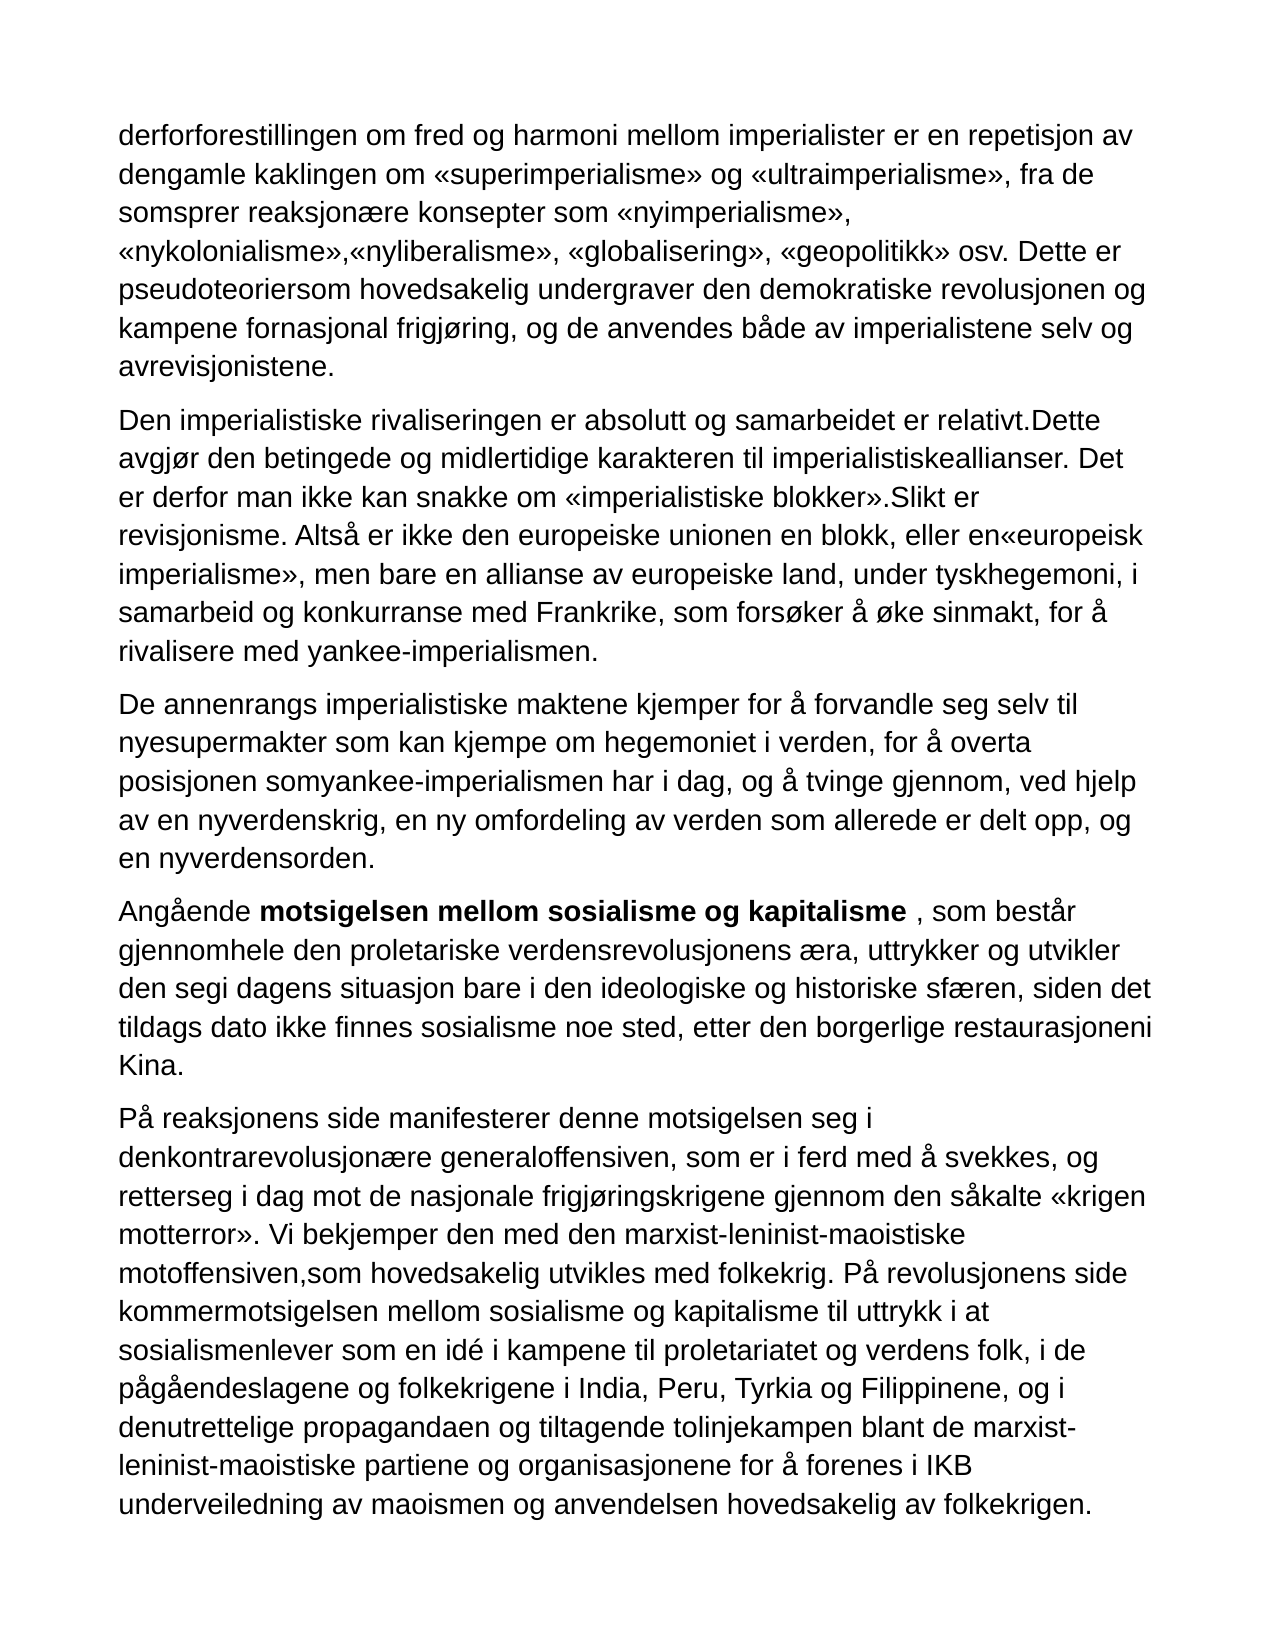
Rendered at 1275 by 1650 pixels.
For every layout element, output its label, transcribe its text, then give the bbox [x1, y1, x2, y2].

text De annenrangs imperialistiske maktene kjemper for å forvandle seg selv til nyesupermakter som kan kjempe om hegemoniet i verden, for å overta posisjonen somyankee-imperialismen har i dag, og å tvinge gjennom, ved hjelp av en nyverdenskrig, en ny omfordeling av verden som allerede er delt opp, og en nyverdensorden. [118, 687, 1157, 874]
text Den imperialistiske rivaliseringen er absolutt og samarbeidet er relativt.Dette avgjør den betingede og midlertidige karakteren til imperialistiskeallianser. Det er derfor man ikke kan snakke om «imperialistiske blokker».Slikt er revisjonisme. Altså er ikke den europeiske unionen en blokk, eller en«europeisk imperialisme», men bare en allianse av europeiske land, under tyskhegemoni, i samarbeid og konkurranse med Frankrike, som forsøker å øke sinmakt, for å rivalisere med yankee-imperialismen. [118, 402, 1157, 667]
text derforforestillingen om fred og harmoni mellom imperialister er en repetisjon av dengamle kaklingen om «superimperialisme» og «ultraimperialisme», fra de somsprer reaksjonære konsepter som «nyimperialisme», «nykolonialisme»,«nyliberalisme», «globalisering», «geopolitikk» osv. Dette er pseudoteoriersom hovedsakelig undergraver den demokratiske revolusjonen og kampene fornasjonal frigjøring, og de anvendes både av imperialistene selv og avrevisjonistene. [118, 118, 1157, 383]
text Angående motsigelsen mellom sosialisme og kapitalisme , som består gjennomhele den proletariske verdensrevolusjonens æra, uttrykker og utvikler den segi dagens situasjon bare i den ideologiske og historiske sfæren, siden det tildags dato ikke finnes sosialisme noe sted, etter den borgerlige restaurasjoneni Kina. [118, 894, 1157, 1082]
text På reaksjonens side manifesterer denne motsigelsen seg i denkontrarevolusjonære generaloffensiven, som er i ferd med å svekkes, og retterseg i dag mot de nasjonale frigjøringskrigene gjennom den såkalte «krigen motterror». Vi bekjemper den med den marxist-leninist-maoistiske motoffensiven,som hovedsakelig utvikles med folkekrig. På revolusjonens side kommermotsigelsen mellom sosialisme og kapitalisme til uttrykk i at sosialismenlever som en idé i kampene til proletariatet og verdens folk, i de pågåendeslagene og folkekrigene i India, Peru, Tyrkia og Filippinene, og i denutrettelige propagandaen og tiltagende tolinjekampen blant de marxist-leninist-maoistiske partiene og organisasjonene for å forenes i IKB underveiledning av maoismen og anvendelsen hovedsakelig av folkekrigen. [118, 1101, 1157, 1520]
